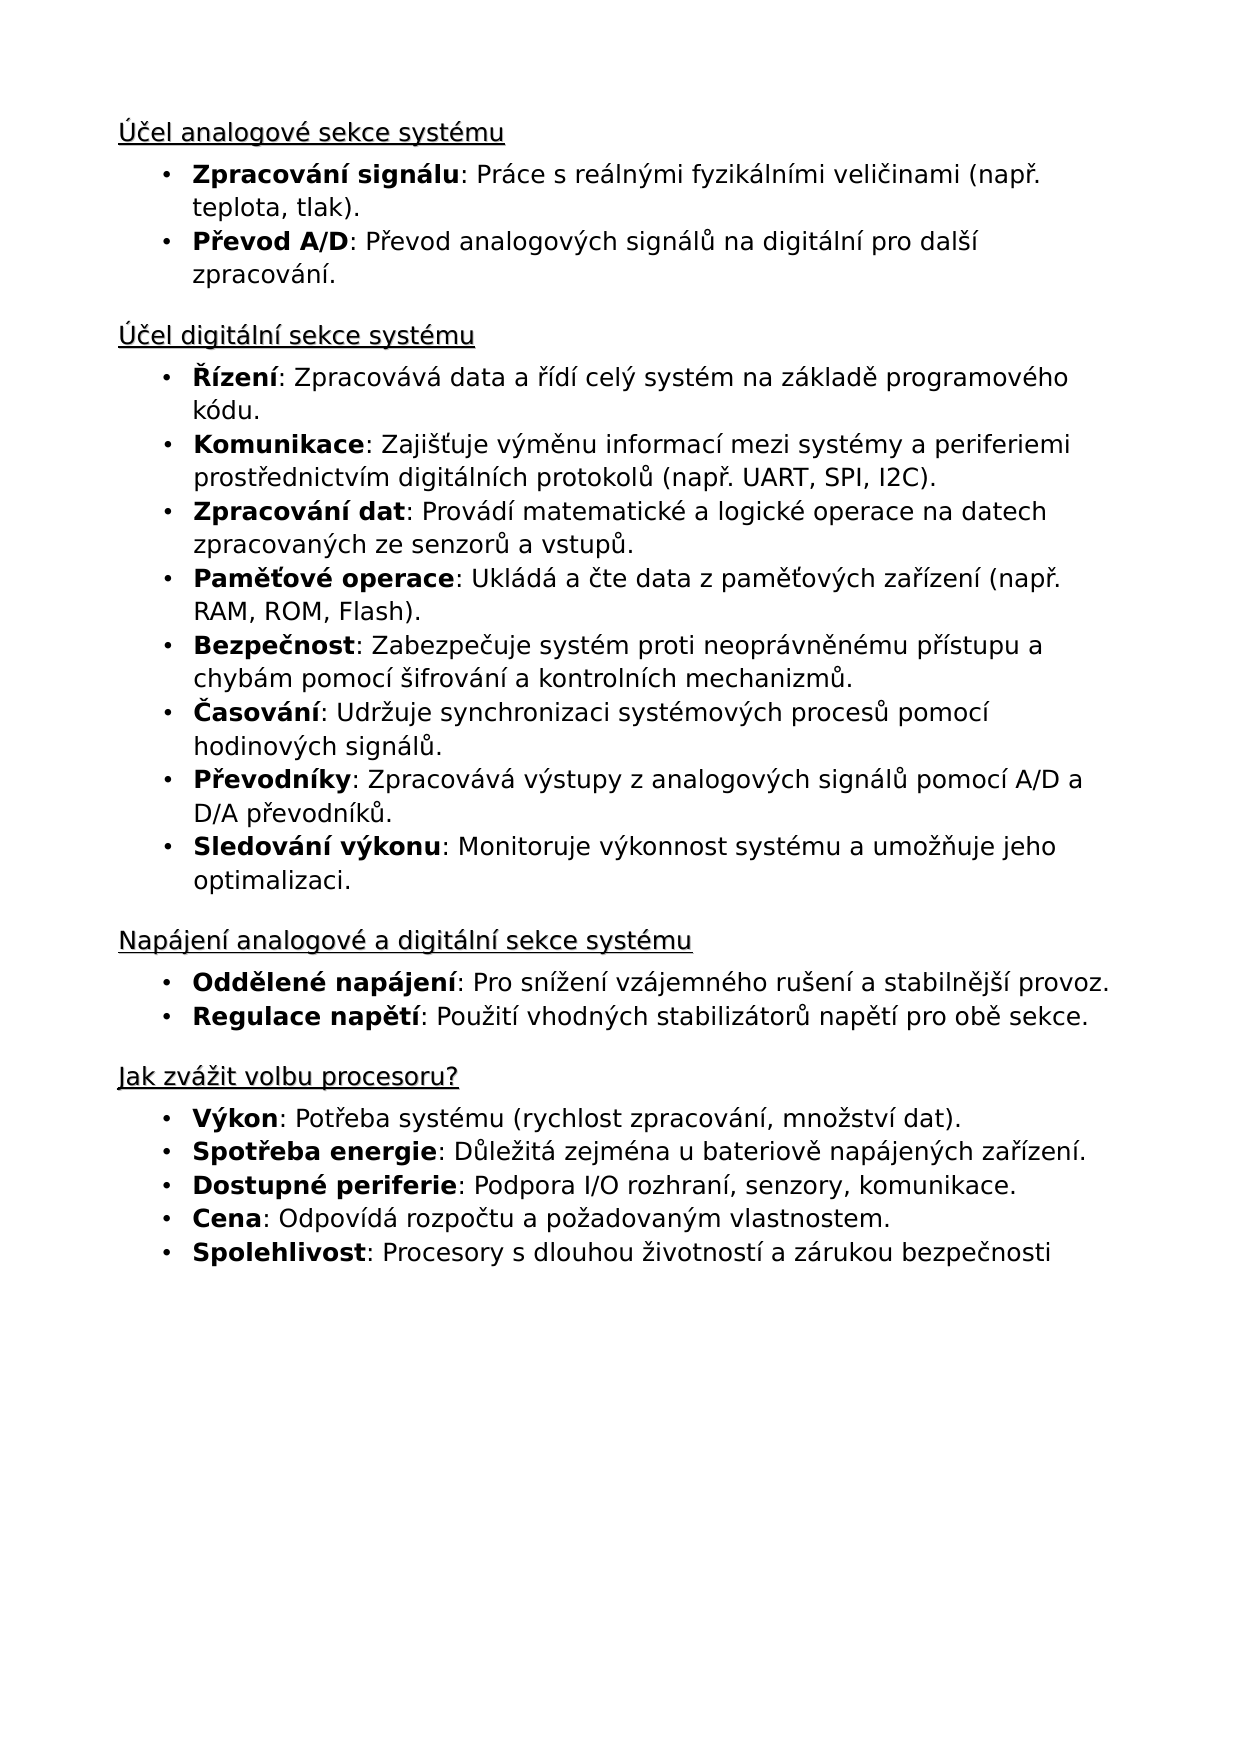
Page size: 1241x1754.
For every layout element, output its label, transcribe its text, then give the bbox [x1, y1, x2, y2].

list Spotřeba energie: Důležitá zejména u bateriově napájených zařízení. [162, 1137, 1122, 1167]
list Sledování výkonu: Monitoruje výkonnost systému a umožňuje jeho optimalizaci. [164, 832, 1122, 895]
list Regulace napětí: Použití vhodných stabilizátorů napětí pro obě sekce. [162, 1002, 1122, 1031]
list Dostupné periferie: Podpora I/O rozhraní, senzory, komunikace. [162, 1171, 1122, 1200]
subtitle Účel analogové sekce systému [118, 118, 1122, 147]
list Převod A/D: Převod analogových signálů na digitální pro další zpracování. [162, 227, 1122, 289]
subtitle Jak zvážit volbu procesoru? [118, 1062, 1122, 1091]
list Převodníky: Zpracovává výstupy z analogových signálů pomocí A/D a D/A převodníků. [164, 765, 1122, 828]
list Výkon: Potřeba systému (rychlost zpracování, množství dat). [162, 1104, 1122, 1133]
list Časování: Udržuje synchronizaci systémových procesů pomocí hodinových signálů. [164, 698, 1122, 761]
list Spolehlivost: Procesory s dlouhou životností a zárukou bezpečnosti [162, 1238, 1122, 1267]
list Zpracování dat: Provádí matematické a logické operace na datech zpracovaných ze senzorů a vstupů. [164, 497, 1122, 559]
list Zpracování signálu: Práce s reálnými fyzikálními veličinami (např. teplota, tlak). [162, 160, 1122, 222]
list Komunikace: Zajišťuje výměnu informací mezi systémy a periferiemi prostřednictvím digitálních protokolů (např. UART, SPI, I2C). [164, 430, 1122, 492]
subtitle Napájení analogové a digitální sekce systému [118, 926, 1122, 956]
list Řízení: Zpracovává data a řídí celý systém na základě programového kódu. [162, 363, 1122, 425]
subtitle Účel digitální sekce systému [118, 321, 1122, 350]
list Oddělené napájení: Pro snížení vzájemného rušení a stabilnější provoz. [162, 968, 1122, 997]
list Cena: Odpovídá rozpočtu a požadovaným vlastnostem. [162, 1204, 1122, 1234]
list Bezpečnost: Zabezpečuje systém proti neoprávněnému přístupu a chybám pomocí šifrování a kontrolních mechanizmů. [164, 631, 1122, 694]
list Paměťové operace: Ukládá a čte data z paměťových zařízení (např. RAM, ROM, Flash). [164, 564, 1122, 627]
